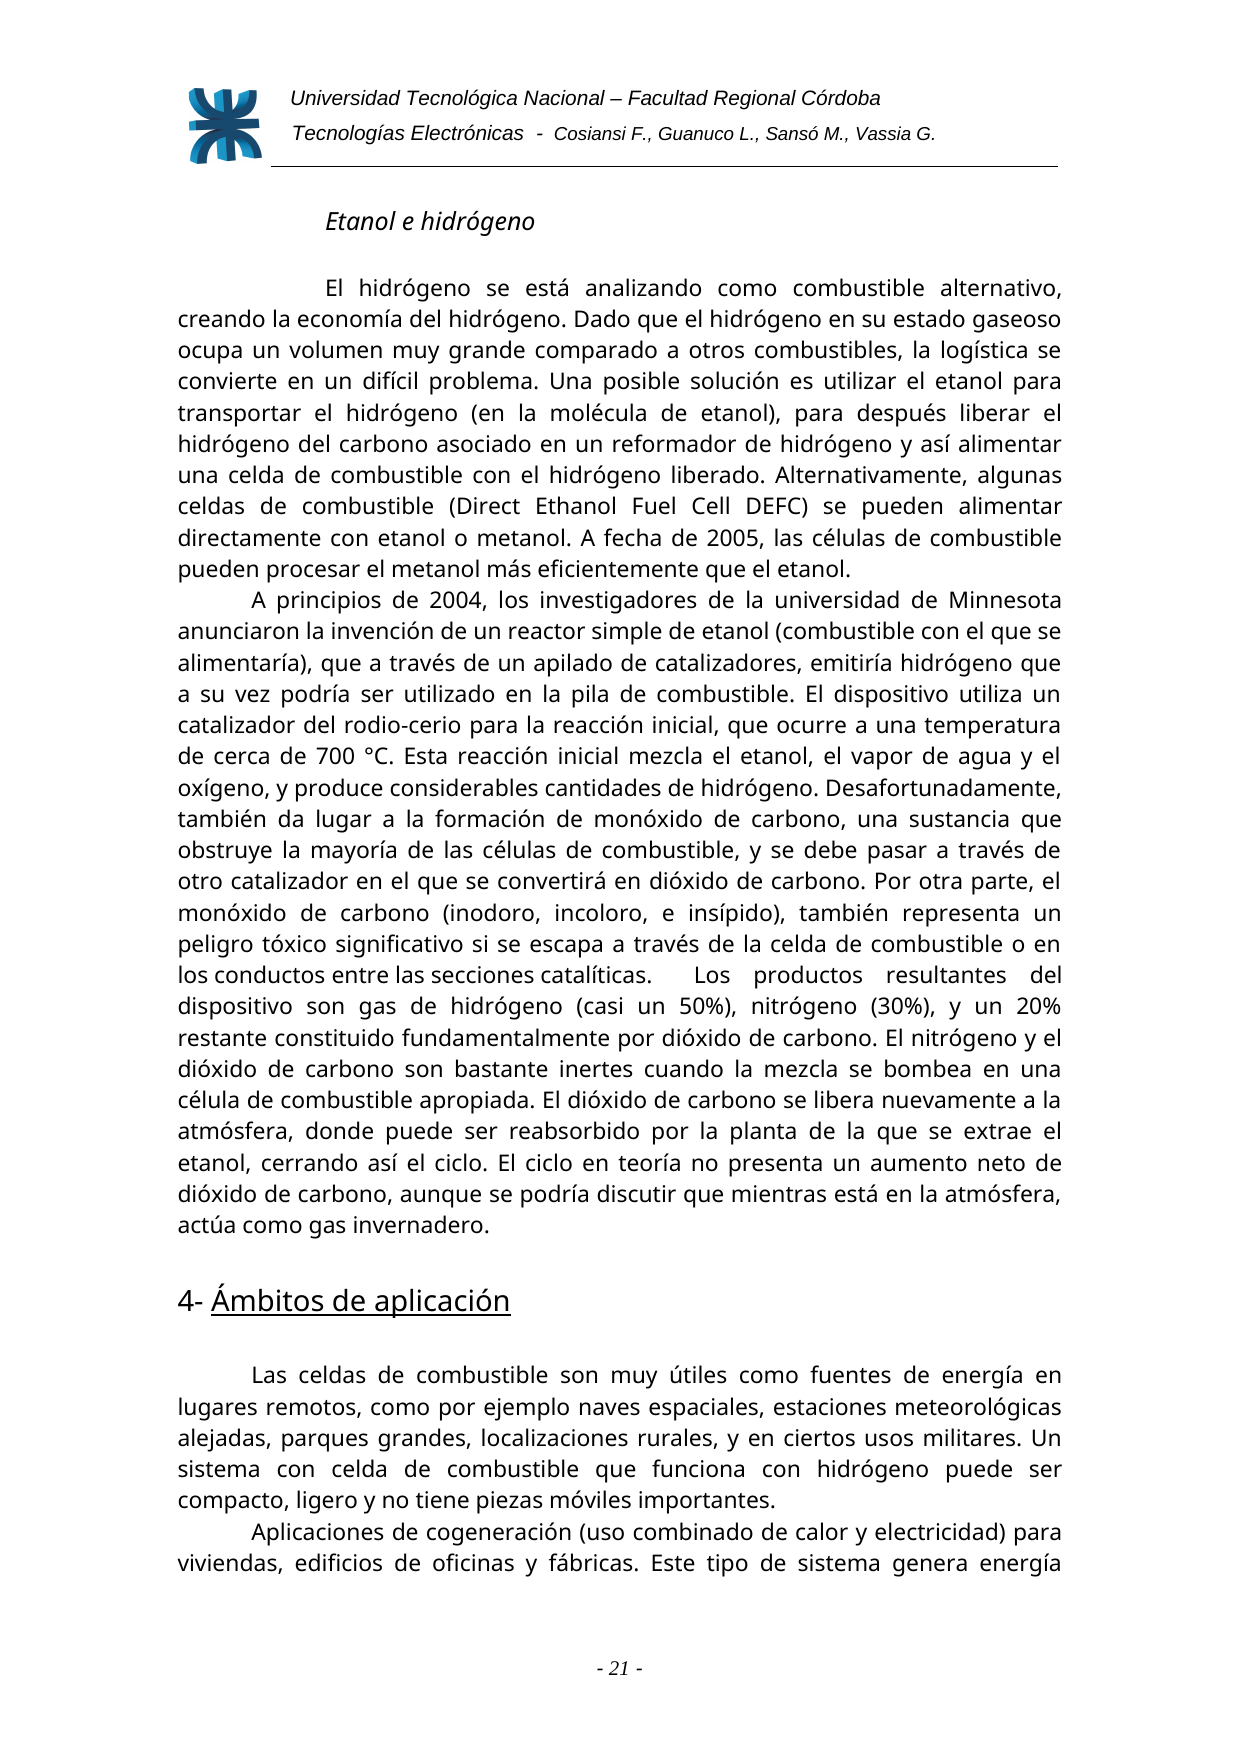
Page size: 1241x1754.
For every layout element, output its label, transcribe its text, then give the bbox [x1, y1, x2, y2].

text El hidrógeno se está analizando como combustible alternativo, creando la economía del hidrógeno. Dado que el hidrógeno en su estado gaseoso ocupa un volumen muy grande comparado a otros combustibles, la logística se convierte en un difícil problema. Una posible solución es utilizar el etanol para transportar el hidrógeno (en la molécula de etanol), para después liberar el hidrógeno del carbono asociado en un reformador de hidrógeno y así alimentar una celda de combustible con el hidrógeno liberado. Alternativamente, algunas celdas de combustible (Direct Ethanol Fuel Cell DEFC) se pueden alimentar directamente con etanol o metanol. A fecha de 2005, las células de combustible pueden procesar el metanol más eficientemente que el etanol. [177, 272, 1063, 584]
picture [188, 88, 262, 164]
text Etanol e hidrógeno [177, 203, 1063, 237]
text Las celdas de combustible son muy útiles como fuentes de energía en lugares remotos, como por ejemplo naves espaciales, estaciones meteorológicas alejadas, parques grandes, localizaciones rurales, y en ciertos usos militares. Un sistema con celda de combustible que funciona con hidrógeno puede ser compacto, ligero y no tiene piezas móviles importantes. [177, 1359, 1063, 1516]
text Aplicaciones de cogeneración (uso combinado de calor y electricidad) para viviendas, edificios de oficinas y fábricas. Este tipo de sistema genera energía [177, 1516, 1063, 1578]
text A principios de 2004, los investigadores de la universidad de Minnesota anunciaron la invención de un reactor simple de etanol (combustible con el que se alimentaría), que a través de un apilado de catalizadores, emitiría hidrógeno que a su vez podría ser utilizado en la pila de combustible. El dispositivo utiliza un catalizador del rodio-cerio para la reacción inicial, que ocurre a una temperatura de cerca de 700 °C. Esta reacción inicial mezcla el etanol, el vapor de agua y el oxígeno, y produce considerables cantidades de hidrógeno. Desafortunadamente, también da lugar a la formación de monóxido de carbono, una sustancia que obstruye la mayoría de las células de combustible, y se debe pasar a través de otro catalizador en el que se convertirá en dióxido de carbono. Por otra parte, el monóxido de carbono (inodoro, incoloro, e insípido), también representa un peligro tóxico significativo si se escapa a través de la celda de combustible o en los conductos entre las secciones catalíticas. Los productos resultantes del dispositivo son gas de hidrógeno (casi un 50%), nitrógeno (30%), y un 20% restante constituido fundamentalmente por dióxido de carbono. El nitrógeno y el dióxido de carbono son bastante inertes cuando la mezcla se bombea en una célula de combustible apropiada. El dióxido de carbono se libera nuevamente a la atmósfera, donde puede ser reabsorbido por la planta de la que se extrae el etanol, cerrando así el ciclo. El ciclo en teoría no presenta un aumento neto de dióxido de carbono, aunque se podría discutir que mientras está en la atmósfera, actúa como gas invernadero. [177, 584, 1063, 1240]
text 4- Ámbitos de aplicación [177, 1280, 1063, 1320]
